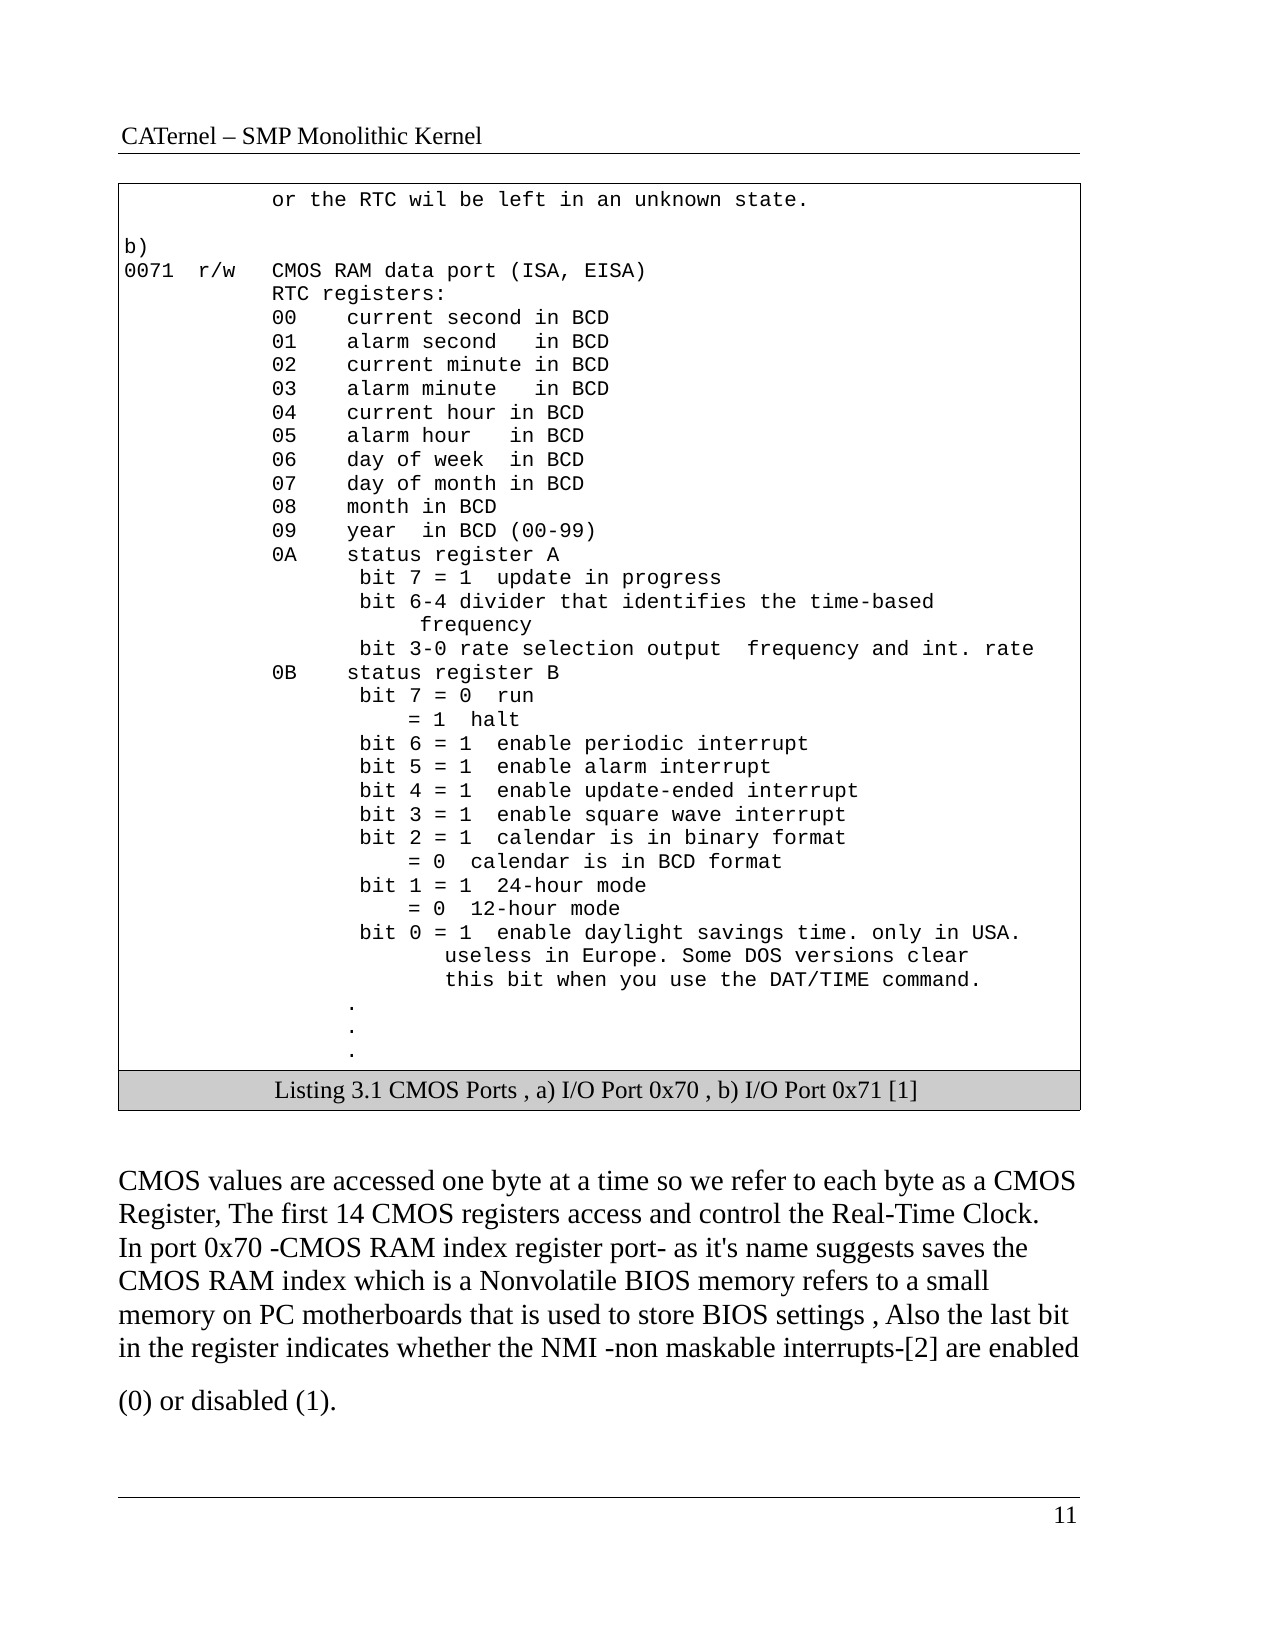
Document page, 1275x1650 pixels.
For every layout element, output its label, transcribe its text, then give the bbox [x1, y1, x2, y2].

text CMOS values are accessed one byte at a time so we refer to each byte as a CMOS Register, The first 14 CMOS registers access and control the Real-Time Clock. [118, 1163, 1080, 1230]
table_cell Listing 3.1 CMOS Ports , a) I/O Port 0x70 , b) I/O Port 0x71 [1] [119, 1071, 1080, 1110]
table_header or the RTC wil be left in an unknown state. b) 0071 r/w CMOS RAM data port (ISA, EISA) RTC registers: 00 current second in BCD 01 alarm second in BCD 02 current minute in BCD 03 alarm minute in BCD 04 current hour in BCD 05 alarm hour in BCD 06 day of week in BCD 07 day of month in BCD 08 month in BCD 09 year in BCD (00-99) 0A status register A bit 7 = 1 update in progress bit 6-4 divider that identifies the time-based frequency bit 3-0 rate selection output frequency and int. rate 0B status register B bit 7 = 0 run = 1 halt bit 6 = 1 enable periodic interrupt bit 5 = 1 enable alarm interrupt bit 4 = 1 enable update-ended interrupt bit 3 = 1 enable square wave interrupt bit 2 = 1 calendar is in binary format = 0 calendar is in BCD format bit 1 = 1 24-hour mode = 0 12-hour mode bit 0 = 1 enable daylight savings time. only in USA. useless in Europe. Some DOS versions clear this bit when you use the DAT/TIME command. . . . [119, 184, 1080, 1069]
text In port 0x70 -CMOS RAM index register port- as it's name suggests saves the CMOS RAM index which is a Nonvolatile BIOS memory refers to a small memory on PC motherboards that is used to store BIOS settings , Also the last bit in the register indicates whether the NMI -non maskable interrupts-[2] are enabled (0) or disabled (1). [118, 1230, 1080, 1421]
